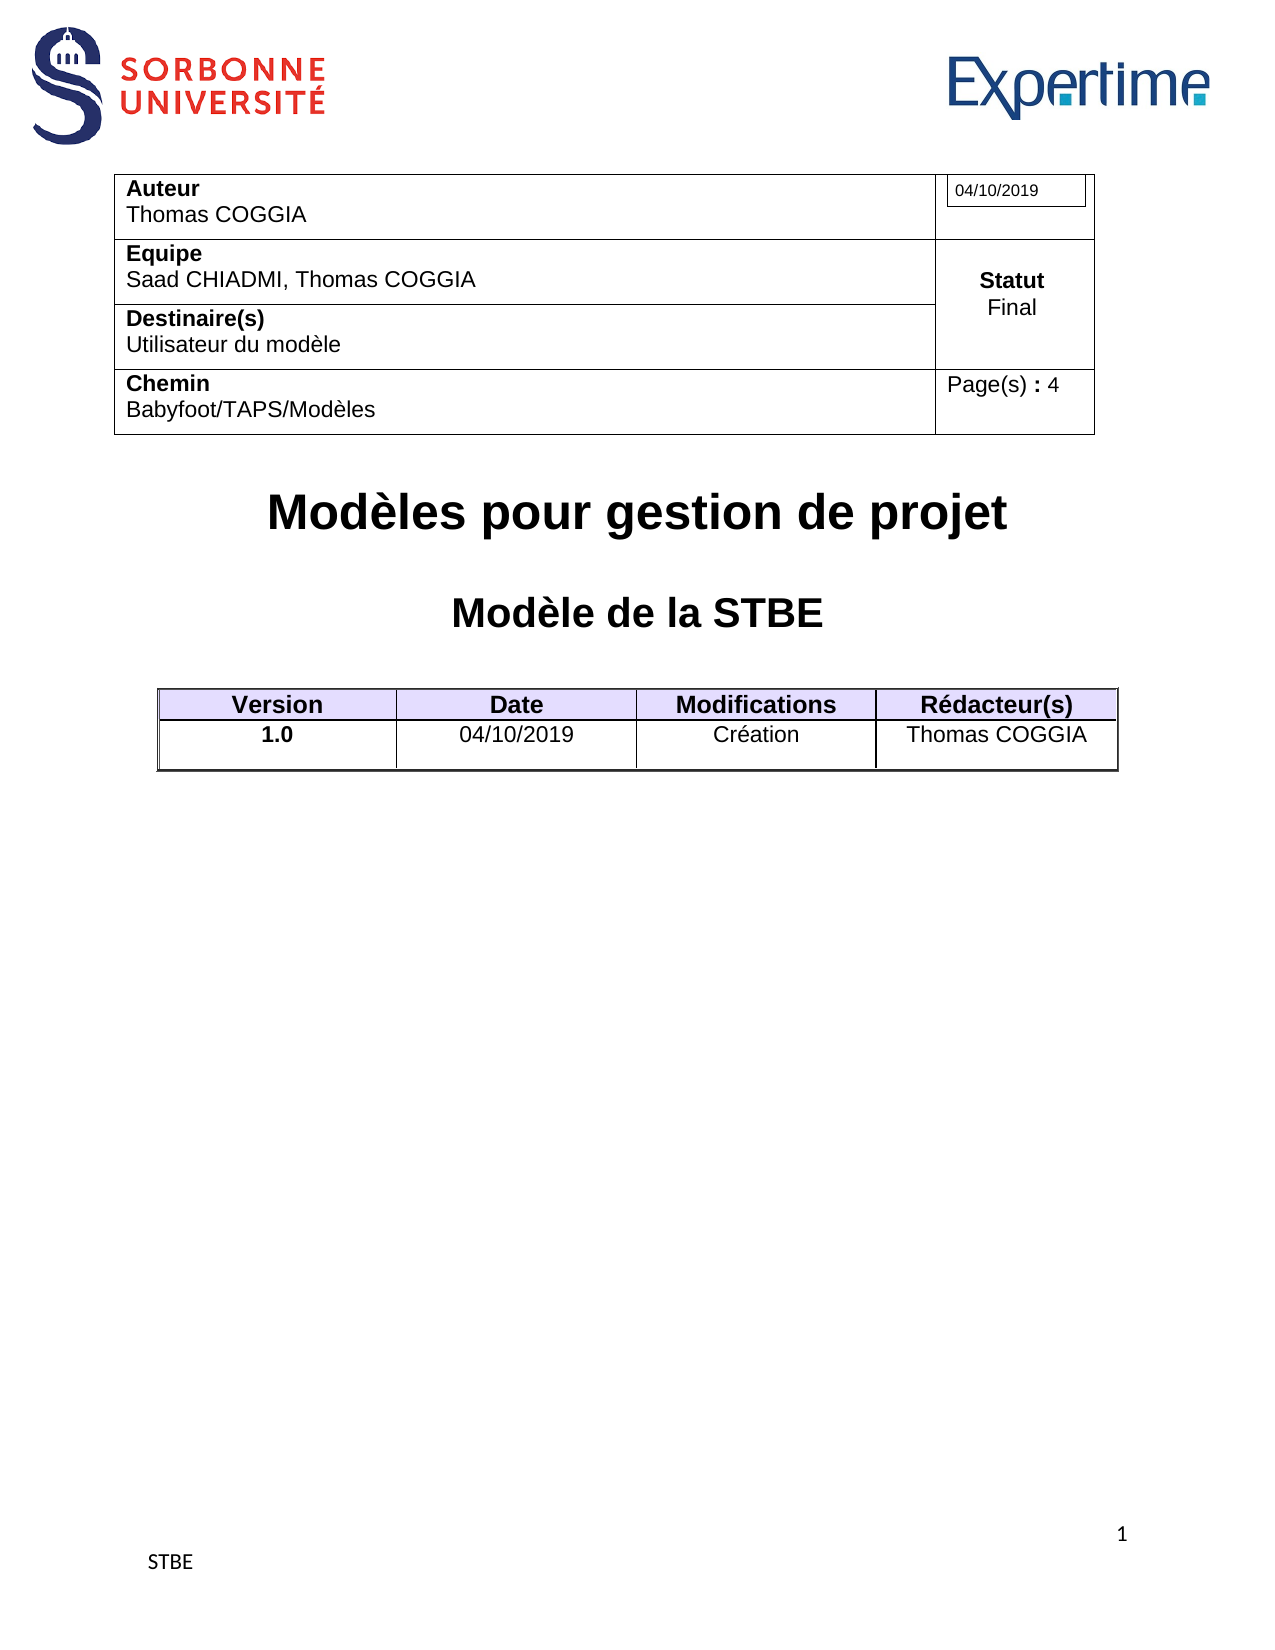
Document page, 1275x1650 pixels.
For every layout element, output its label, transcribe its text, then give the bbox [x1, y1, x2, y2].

table_cell Statut Final [936, 240, 1094, 369]
table_cell Création [637, 721, 875, 768]
table_cell Page(s) : 4 [936, 370, 1094, 434]
table_header Rédacteur(s) [877, 690, 1116, 719]
table_cell Equipe Saad CHIADMI, Thomas COGGIA [115, 240, 935, 304]
picture [945, 52, 1210, 120]
table_cell Destinaire(s) Utilisateur du modèle [115, 305, 935, 369]
picture [31, 26, 325, 145]
text Modèle de la STBE [148, 588, 1127, 636]
table_header Version [160, 690, 396, 719]
table_cell Chemin Babyfoot/TAPS/Modèles [115, 370, 935, 434]
table_cell 1.0 [160, 721, 396, 768]
text Modèles pour gestion de projet [148, 483, 1127, 540]
table_header [936, 175, 1094, 239]
table_header Modifications [637, 690, 875, 719]
table_cell Thomas COGGIA [877, 721, 1116, 768]
table_header Auteur Thomas COGGIA [115, 175, 935, 239]
table_header Date [397, 690, 636, 719]
table_cell 04/10/2019 [397, 721, 636, 768]
